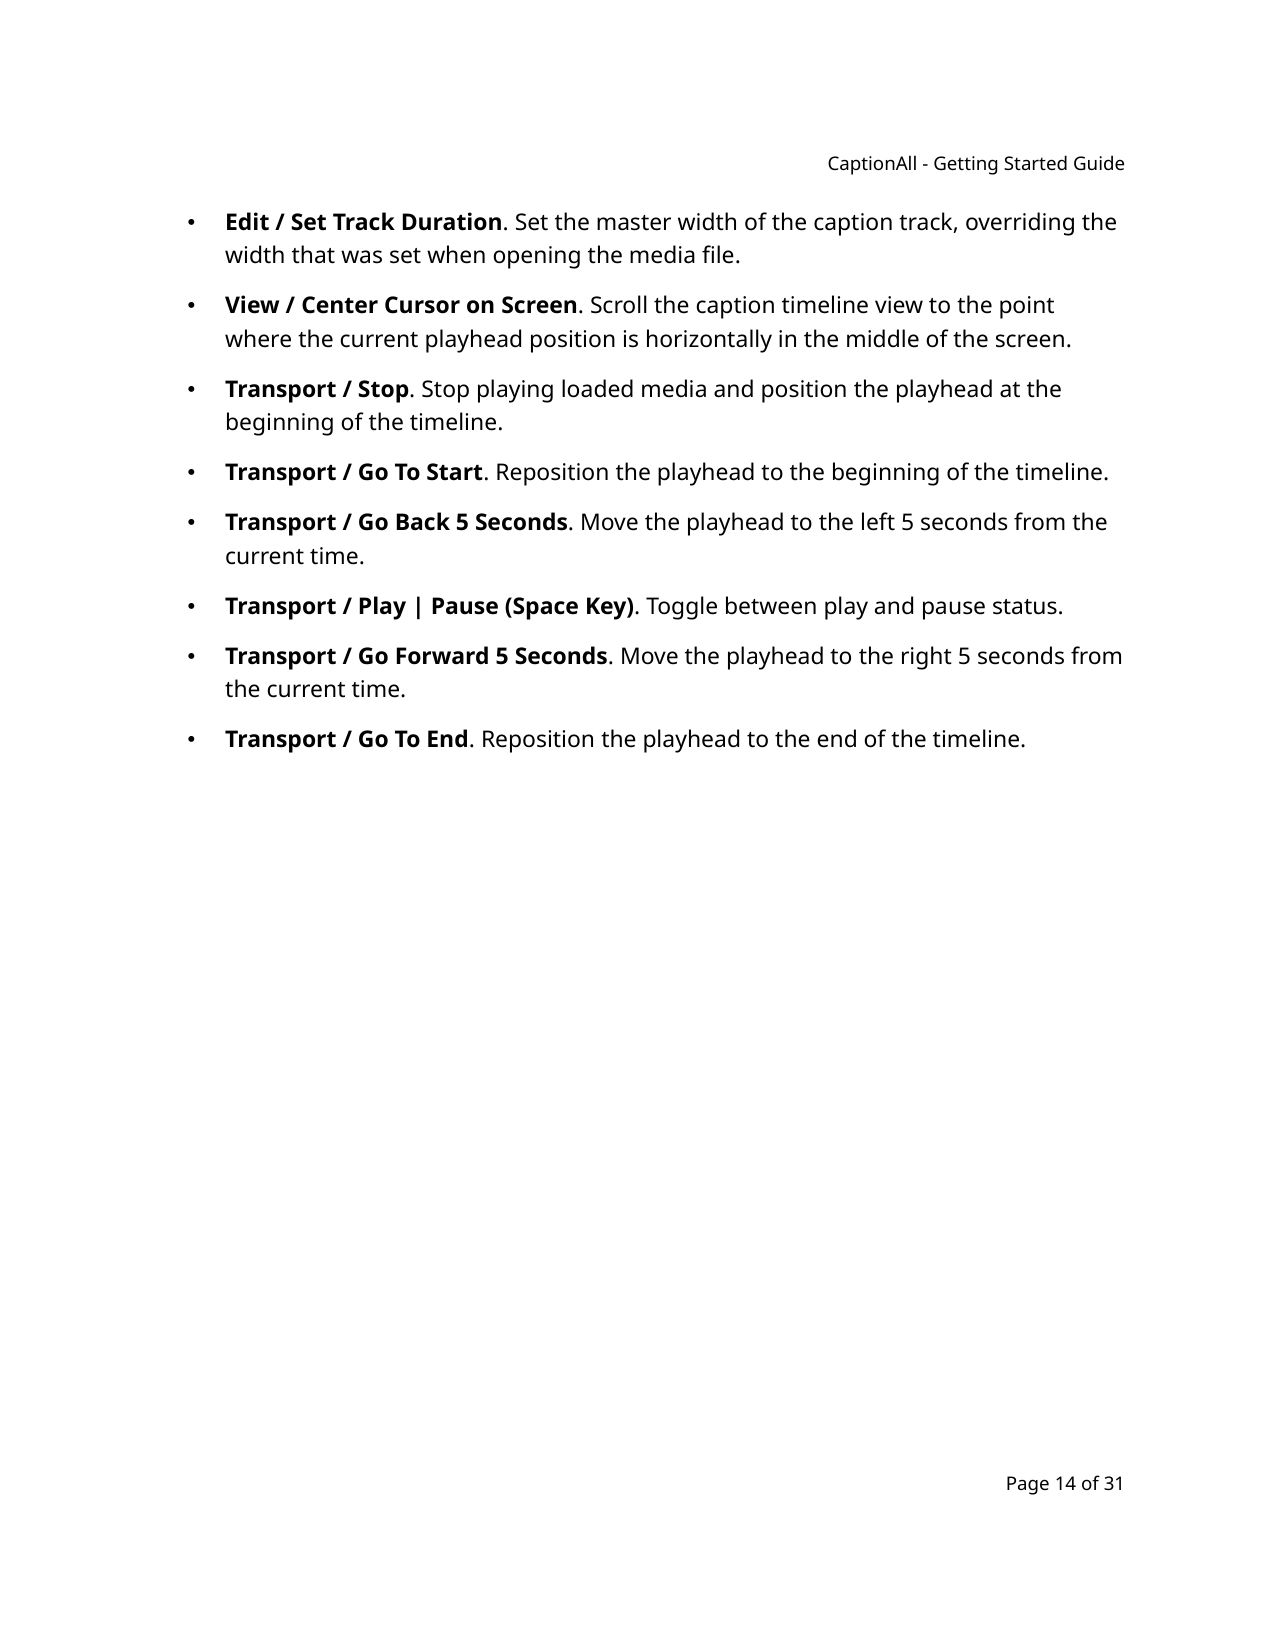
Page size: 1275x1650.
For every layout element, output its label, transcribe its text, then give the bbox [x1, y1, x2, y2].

list Transport / Play | Pause (Space Key). Toggle between play and pause status. [187, 590, 1125, 621]
list Transport / Go Back 5 Seconds. Move the playhead to the left 5 seconds from the current time. [187, 506, 1125, 571]
list View / Center Cursor on Screen. Scroll the caption timeline view to the point where the current playhead position is horizontally in the middle of the screen. [187, 289, 1125, 354]
list Transport / Go Forward 5 Seconds. Move the playhead to the right 5 seconds from the current time. [187, 640, 1125, 704]
list Transport / Go To End. Reposition the playhead to the end of the timeline. [187, 723, 1125, 755]
list Transport / Stop. Stop playing loaded media and position the playhead at the beginning of the timeline. [187, 373, 1125, 437]
list Transport / Go To Start. Reposition the playhead to the beginning of the timeline. [187, 456, 1125, 487]
list Edit / Set Track Duration. Set the master width of the caption track, overriding the width that was set when opening the media file. [187, 206, 1125, 270]
